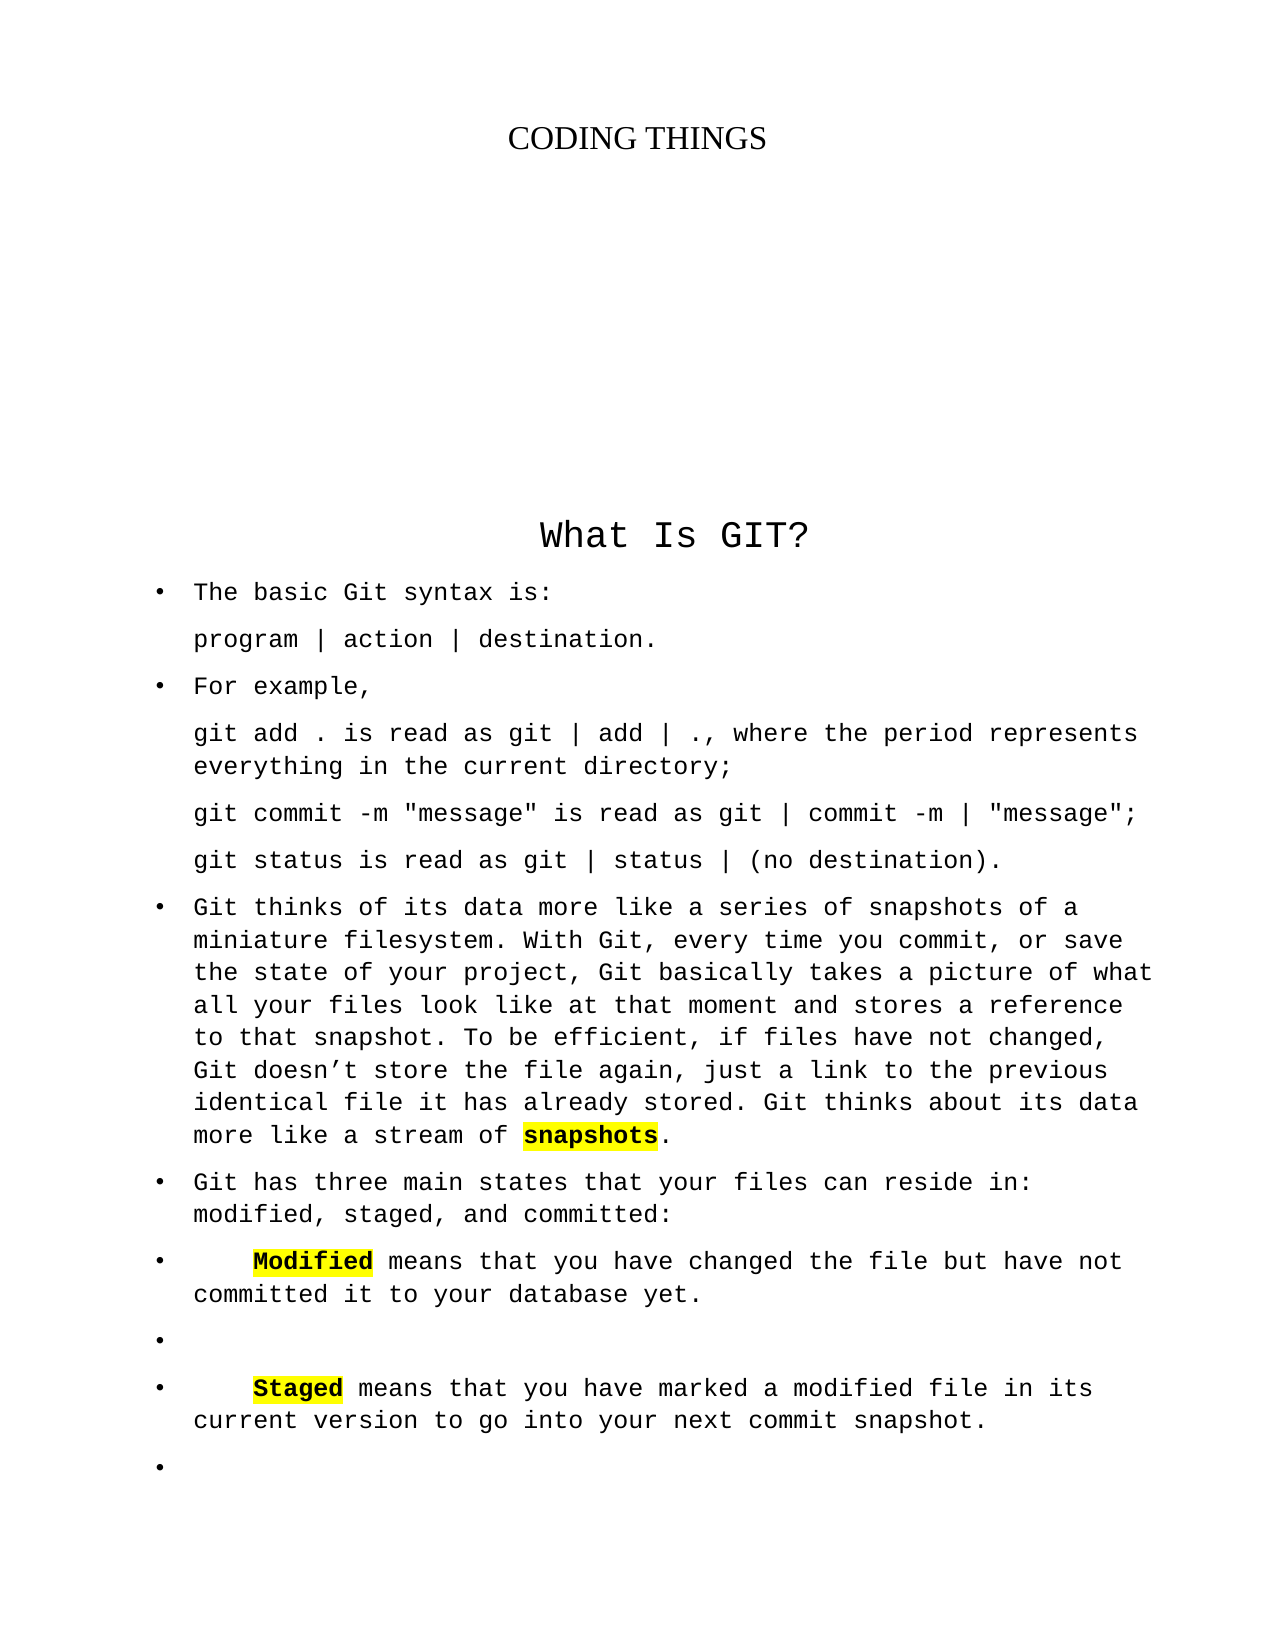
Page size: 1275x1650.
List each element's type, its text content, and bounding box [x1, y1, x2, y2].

list Staged means that you have marked a modified file in its current version to go into your next commit snapshot. [156, 1376, 1157, 1436]
list git status is read as git | status | (no destination). [156, 848, 1157, 876]
list For example, [156, 674, 1157, 702]
list program | action | destination. [156, 627, 1157, 655]
list git add . is read as git | add | ., where the period represents everything in the current directory; [156, 721, 1157, 782]
list git commit -m "message" is read as git | commit -m | "message"; [156, 801, 1157, 829]
list The basic Git syntax is: [156, 580, 1157, 608]
list Modified means that you have changed the file but have not committed it to your database yet. [156, 1249, 1157, 1310]
list Git thinks of its data more like a series of snapshots of a miniature filesystem. With Git, every time you commit, or save the state of your project, Git basically takes a picture of what all your files look like at that moment and stores a reference to that snapshot. To be efficient, if files have not changed, Git doesn’t store the file again, just a link to the previous identical file it has already stored. Git thinks about its data more like a stream of snapshots. [156, 895, 1157, 1151]
list Git has three main states that your files can reside in: modified, staged, and committed: [156, 1169, 1157, 1230]
list What Is GIT? [156, 516, 1157, 559]
